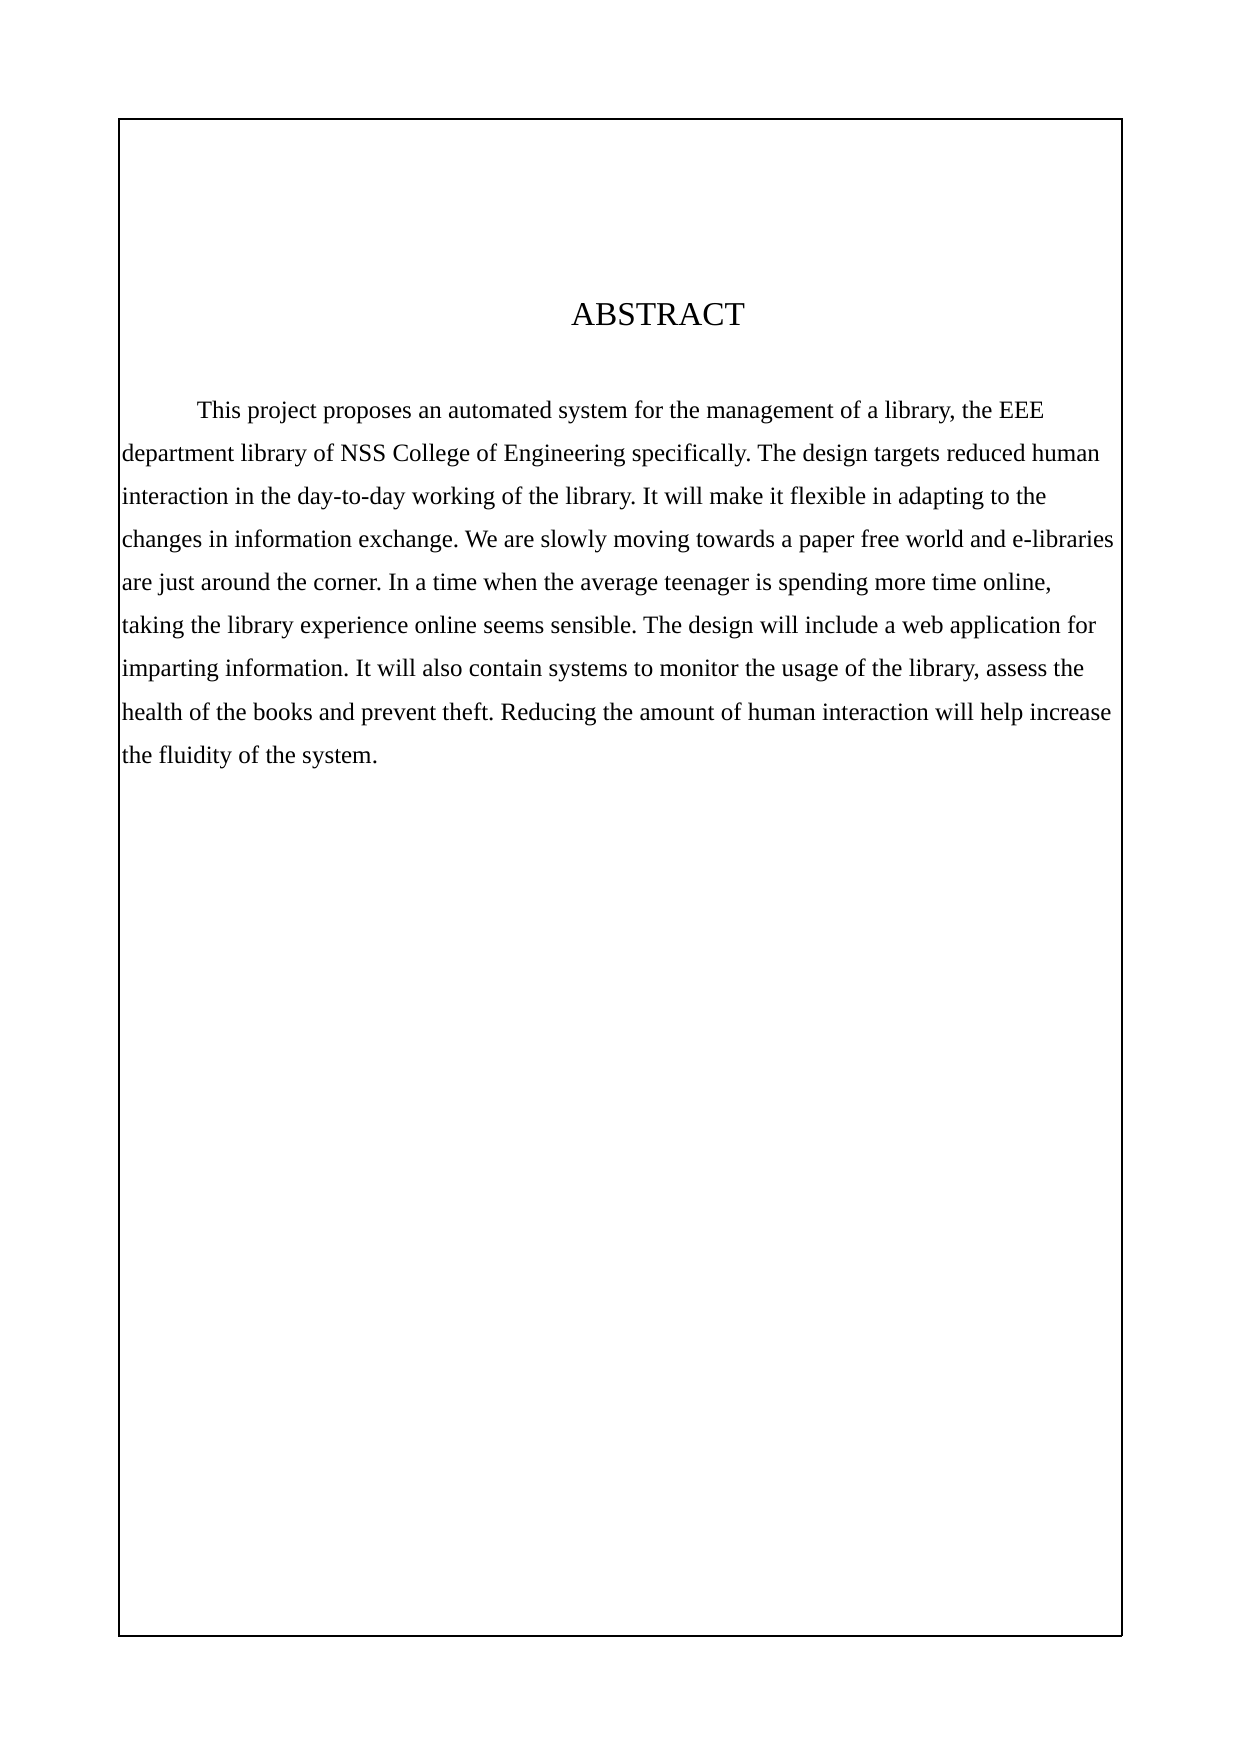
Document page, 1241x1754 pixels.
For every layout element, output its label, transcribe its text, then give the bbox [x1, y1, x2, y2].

text ABSTRACT [122, 294, 1118, 332]
text This project proposes an automated system for the management of a library, the EEE department library of NSS College of Engineering specifically. The design targets reduced human interaction in the day-to-day working of the library. It will make it flexible in adapting to the changes in information exchange. We are slowly moving towards a paper free world and e-libraries are just around the corner. In a time when the average teenager is spending more time online, taking the library experience online seems sensible. The design will include a web application for imparting information. It will also contain systems to monitor the usage of the library, assess the health of the books and prevent theft. Reducing the amount of human interaction will help increase the fluidity of the system. [122, 395, 1118, 768]
